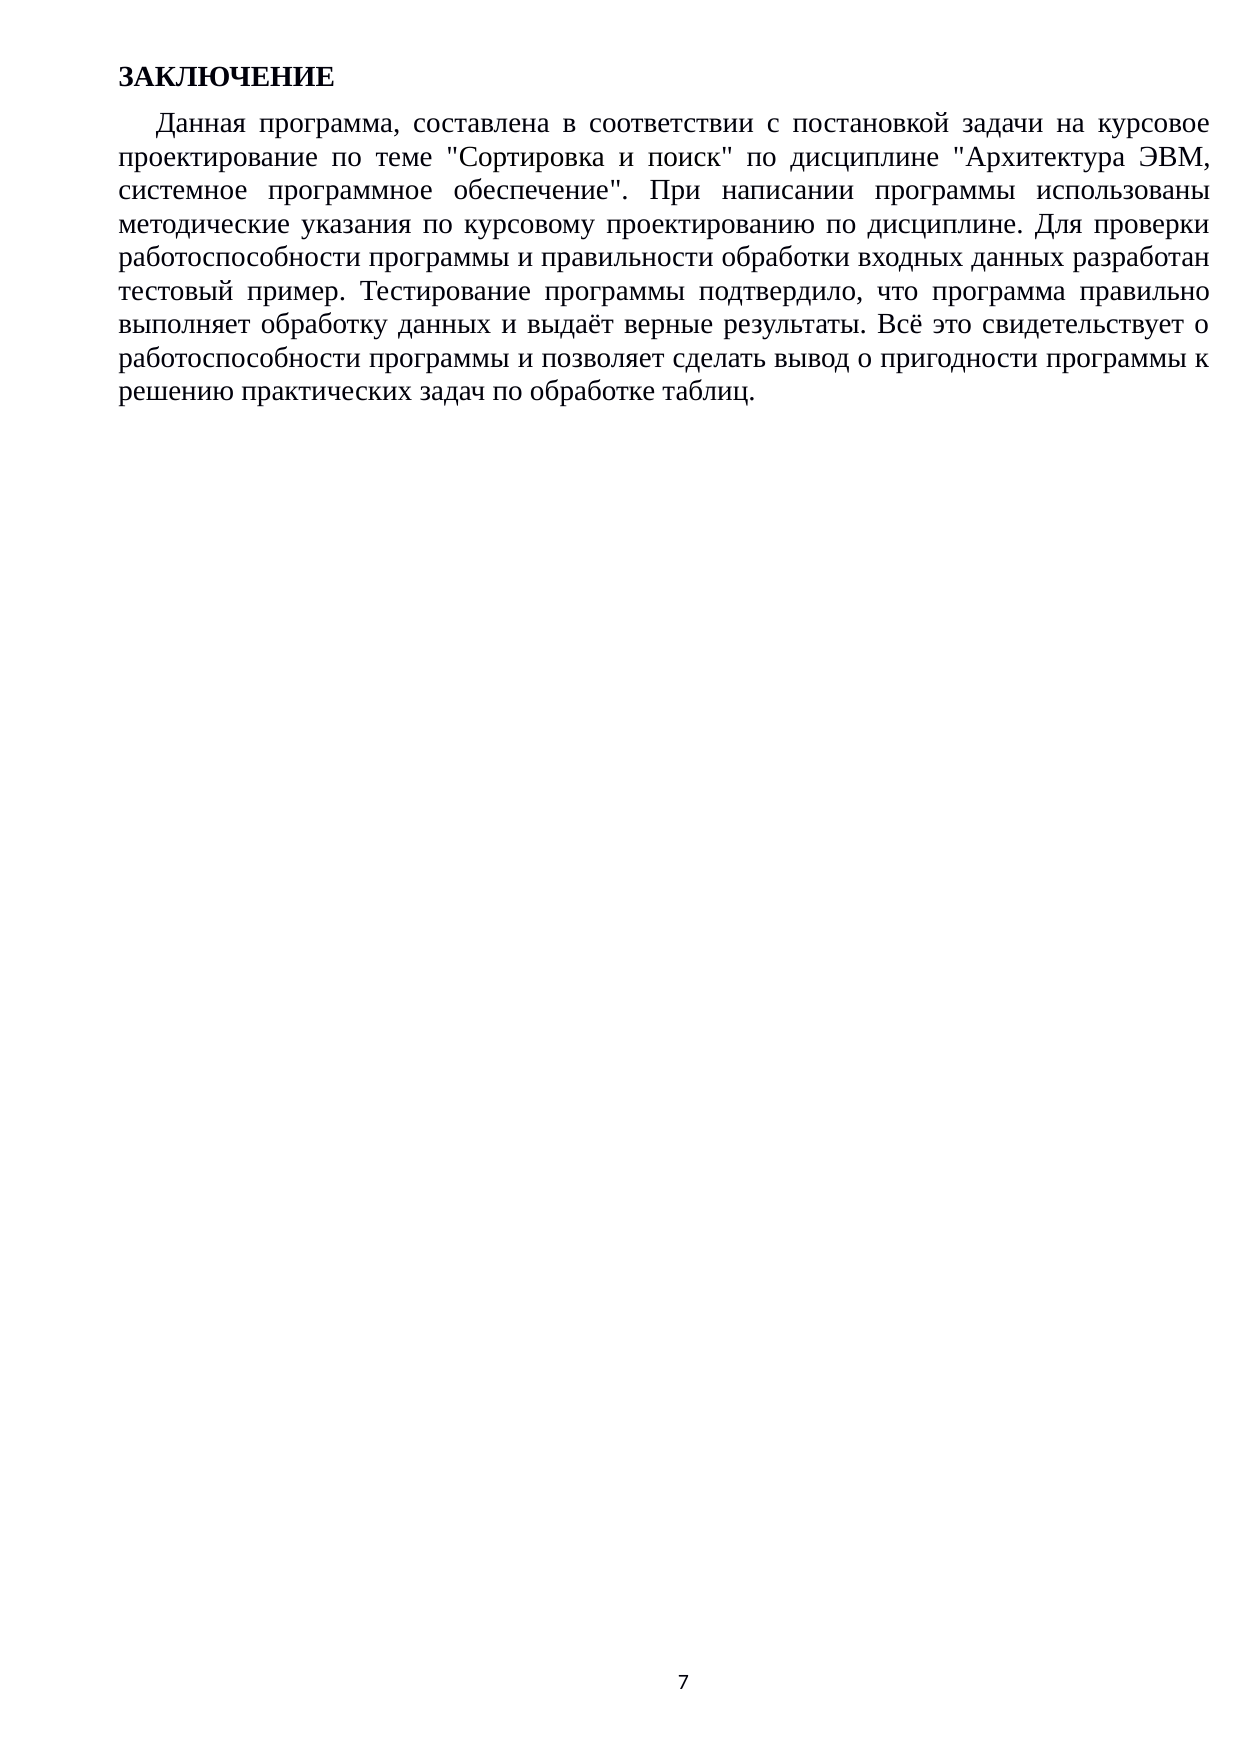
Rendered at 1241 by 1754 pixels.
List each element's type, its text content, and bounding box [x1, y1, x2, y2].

text Данная программа, составлена в соответствии с постановкой задачи на курсовое проектирование по теме "Сортировка и поиск" по дисциплине "Архитектура ЭВМ, системное программное обеспечение". При написании программы использованы методические указания по курсовому проектированию по дисциплине. Для проверки работоспособности программы и правильности обработки входных данных разработан тестовый пример. Тестирование программы подтвердило, что программа правильно выполняет обработку данных и выдаёт верные результаты. Всё это свидетельствует о работоспособности программы и позволяет сделать вывод о пригодности программы к решению практических задач по обработке таблиц. [118, 105, 1211, 407]
subtitle Заключение [118, 59, 1211, 93]
